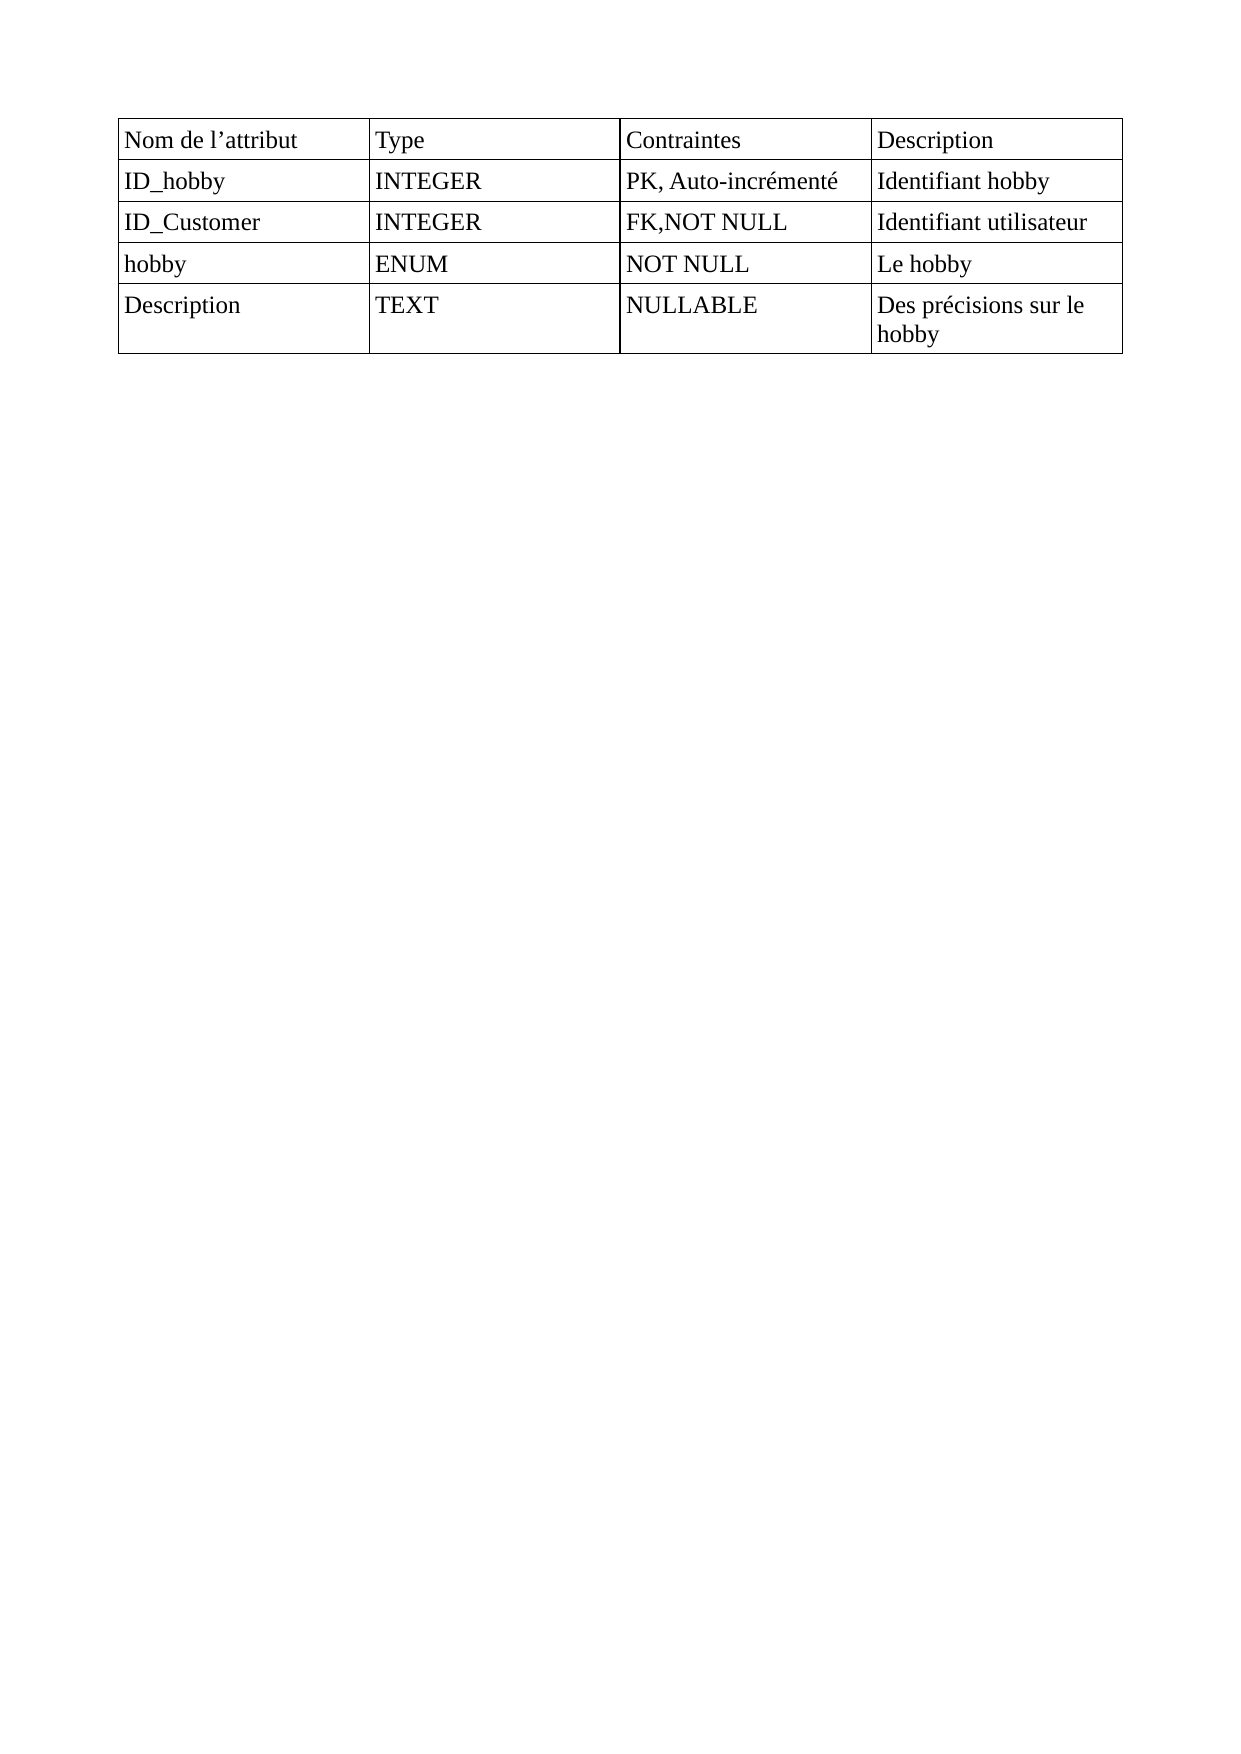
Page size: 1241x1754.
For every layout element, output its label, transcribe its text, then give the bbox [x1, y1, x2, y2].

table_cell NOT NULL [621, 243, 871, 283]
table_cell PK, Auto-incrémenté [621, 160, 871, 201]
table_header Nom de l’attribut [119, 119, 369, 159]
table_cell Description [119, 284, 369, 353]
table_cell INTEGER [370, 160, 619, 201]
table_cell NULLABLE [621, 284, 871, 353]
table_header Description [872, 119, 1122, 159]
table_cell INTEGER [370, 202, 619, 242]
table_cell Des précisions sur le hobby [872, 284, 1122, 353]
table_header Contraintes [621, 119, 871, 159]
table_cell FK,NOT NULL [621, 202, 871, 242]
table_cell hobby [119, 243, 369, 283]
table_cell Identifiant hobby [872, 160, 1122, 201]
table_cell ID_hobby [119, 160, 369, 201]
table_cell Le hobby [872, 243, 1122, 283]
table_cell Identifiant utilisateur [872, 202, 1122, 242]
table_cell TEXT [370, 284, 619, 353]
table_cell ENUM [370, 243, 619, 283]
table_cell ID_Customer [119, 202, 369, 242]
table_header Type [370, 119, 619, 159]
